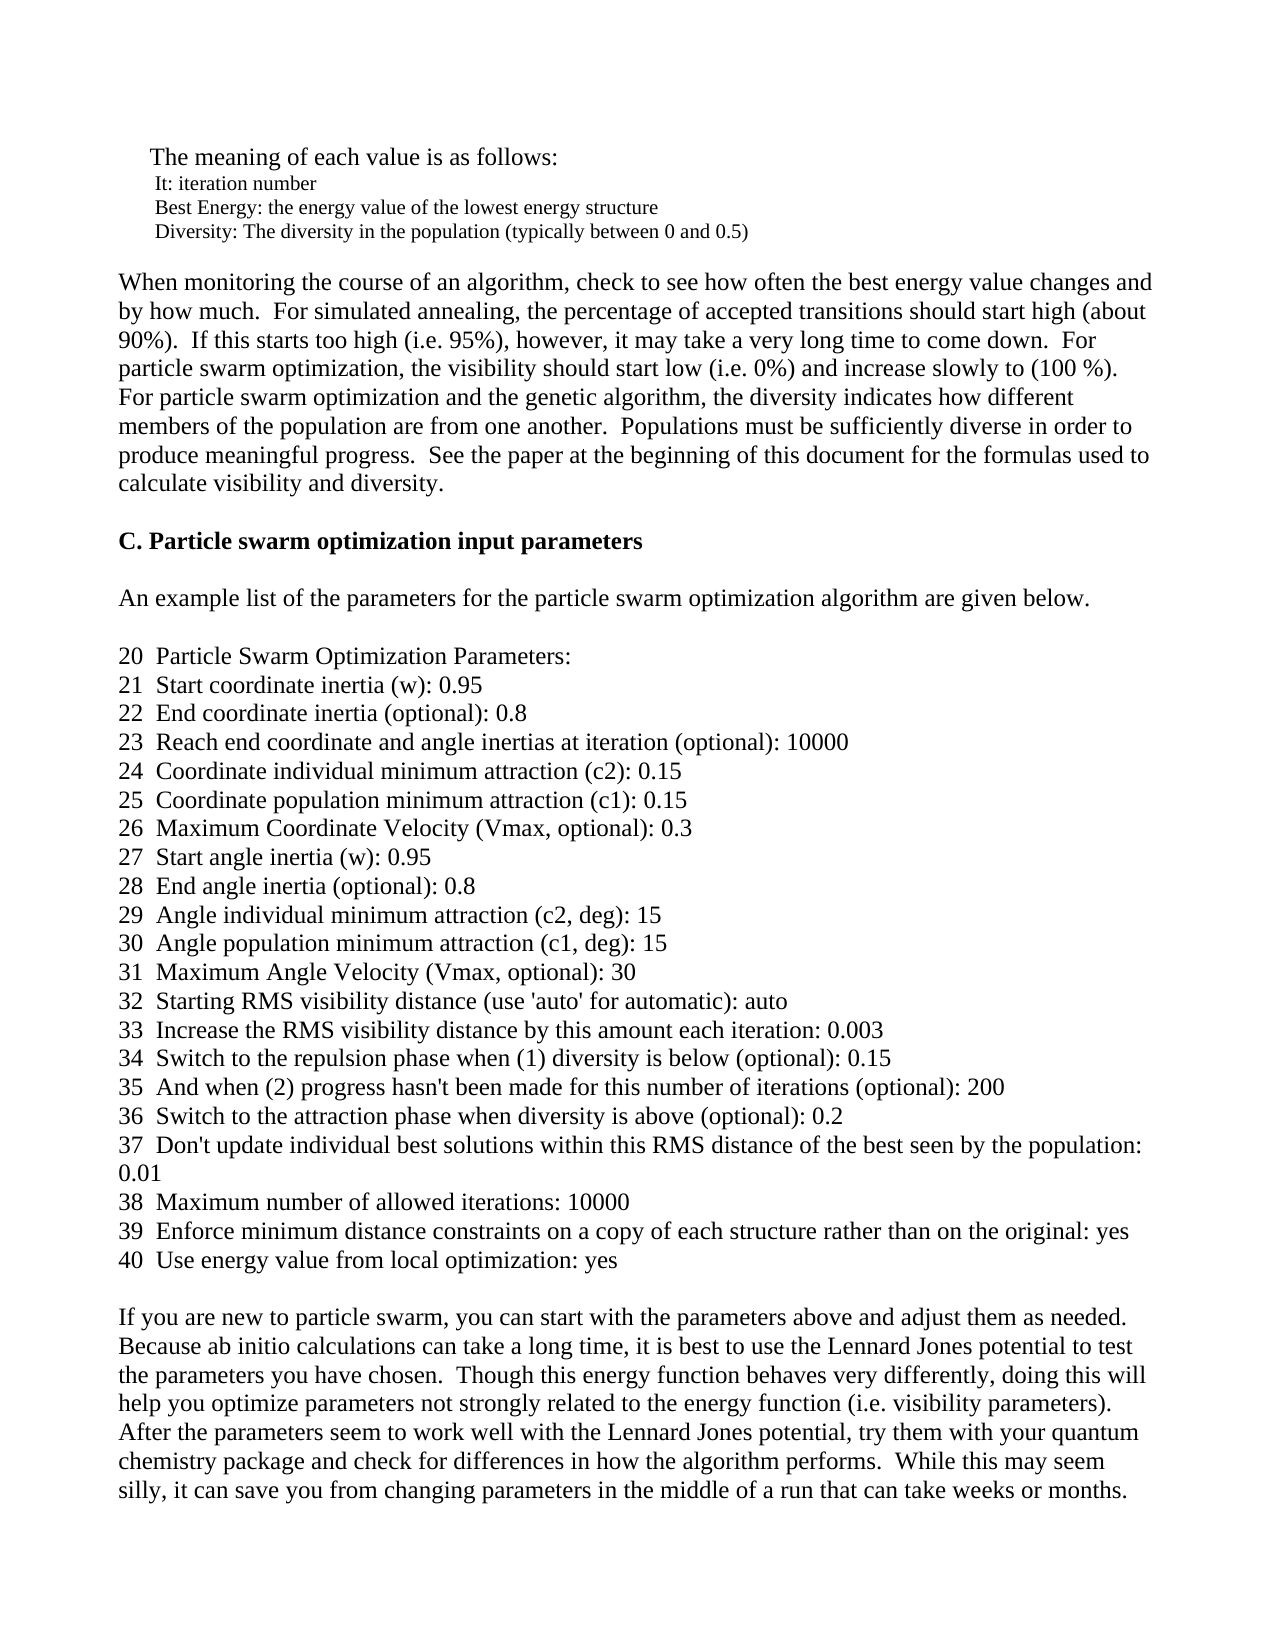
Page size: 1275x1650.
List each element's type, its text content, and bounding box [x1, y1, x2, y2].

text It: iteration number [118, 171, 1157, 195]
text Best Energy: the energy value of the lowest energy structure [118, 195, 1157, 219]
text 27 Start angle inertia (w): 0.95 [118, 842, 1157, 871]
text If you are new to particle swarm, you can start with the parameters above and adjust them as needed. Because ab initio calculations can take a long time, it is best to use the Lennard Jones potential to test the parameters you have chosen. Though this energy function behaves very differently, doing this will help you optimize parameters not strongly related to the energy function (i.e. visibility parameters). After the parameters seem to work well with the Lennard Jones potential, try them with your quantum chemistry package and check for differences in how the algorithm performs. While this may seem silly, it can save you from changing parameters in the middle of a run that can take weeks or months. [118, 1302, 1157, 1503]
text 38 Maximum number of allowed iterations: 10000 [118, 1187, 1157, 1216]
text 29 Angle individual minimum attraction (c2, deg): 15 [118, 900, 1157, 928]
text 25 Coordinate population minimum attraction (c1): 0.15 [118, 785, 1157, 813]
text Diversity: The diversity in the population (typically between 0 and 0.5) [118, 219, 1157, 243]
text 31 Maximum Angle Velocity (Vmax, optional): 30 [118, 957, 1157, 986]
text 30 Angle population minimum attraction (c1, deg): 15 [118, 928, 1157, 957]
text 37 Don't update individual best solutions within this RMS distance of the best seen by the population: 0.01 [118, 1130, 1157, 1187]
text 22 End coordinate inertia (optional): 0.8 [118, 698, 1157, 727]
text 40 Use energy value from local optimization: yes [118, 1245, 1157, 1273]
text 34 Switch to the repulsion phase when (1) diversity is below (optional): 0.15 [118, 1043, 1157, 1072]
text 24 Coordinate individual minimum attraction (c2): 0.15 [118, 756, 1157, 785]
text 21 Start coordinate inertia (w): 0.95 [118, 670, 1157, 698]
text 26 Maximum Coordinate Velocity (Vmax, optional): 0.3 [118, 813, 1157, 842]
text The meaning of each value is as follows: [118, 142, 1157, 171]
text 20 Particle Swarm Optimization Parameters: [118, 641, 1157, 670]
text C. Particle swarm optimization input parameters [118, 526, 1157, 555]
text 33 Increase the RMS visibility distance by this amount each iteration: 0.003 [118, 1015, 1157, 1043]
text 36 Switch to the attraction phase when diversity is above (optional): 0.2 [118, 1101, 1157, 1130]
text 39 Enforce minimum distance constraints on a copy of each structure rather than on the original: yes [118, 1216, 1157, 1245]
text An example list of the parameters for the particle swarm optimization algorithm are given below. [118, 583, 1157, 612]
text 35 And when (2) progress hasn't been made for this number of iterations (optional): 200 [118, 1072, 1157, 1101]
text 23 Reach end coordinate and angle inertias at iteration (optional): 10000 [118, 727, 1157, 756]
text When monitoring the course of an algorithm, check to see how often the best energy value changes and by how much. For simulated annealing, the percentage of accepted transitions should start high (about 90%). If this starts too high (i.e. 95%), however, it may take a very long time to come down. For particle swarm optimization, the visibility should start low (i.e. 0%) and increase slowly to (100 %). For particle swarm optimization and the genetic algorithm, the diversity indicates how different members of the population are from one another. Populations must be sufficiently diverse in order to produce meaningful progress. See the paper at the beginning of this document for the formulas used to calculate visibility and diversity. [118, 267, 1157, 497]
text 32 Starting RMS visibility distance (use 'auto' for automatic): auto [118, 986, 1157, 1015]
text 28 End angle inertia (optional): 0.8 [118, 871, 1157, 900]
